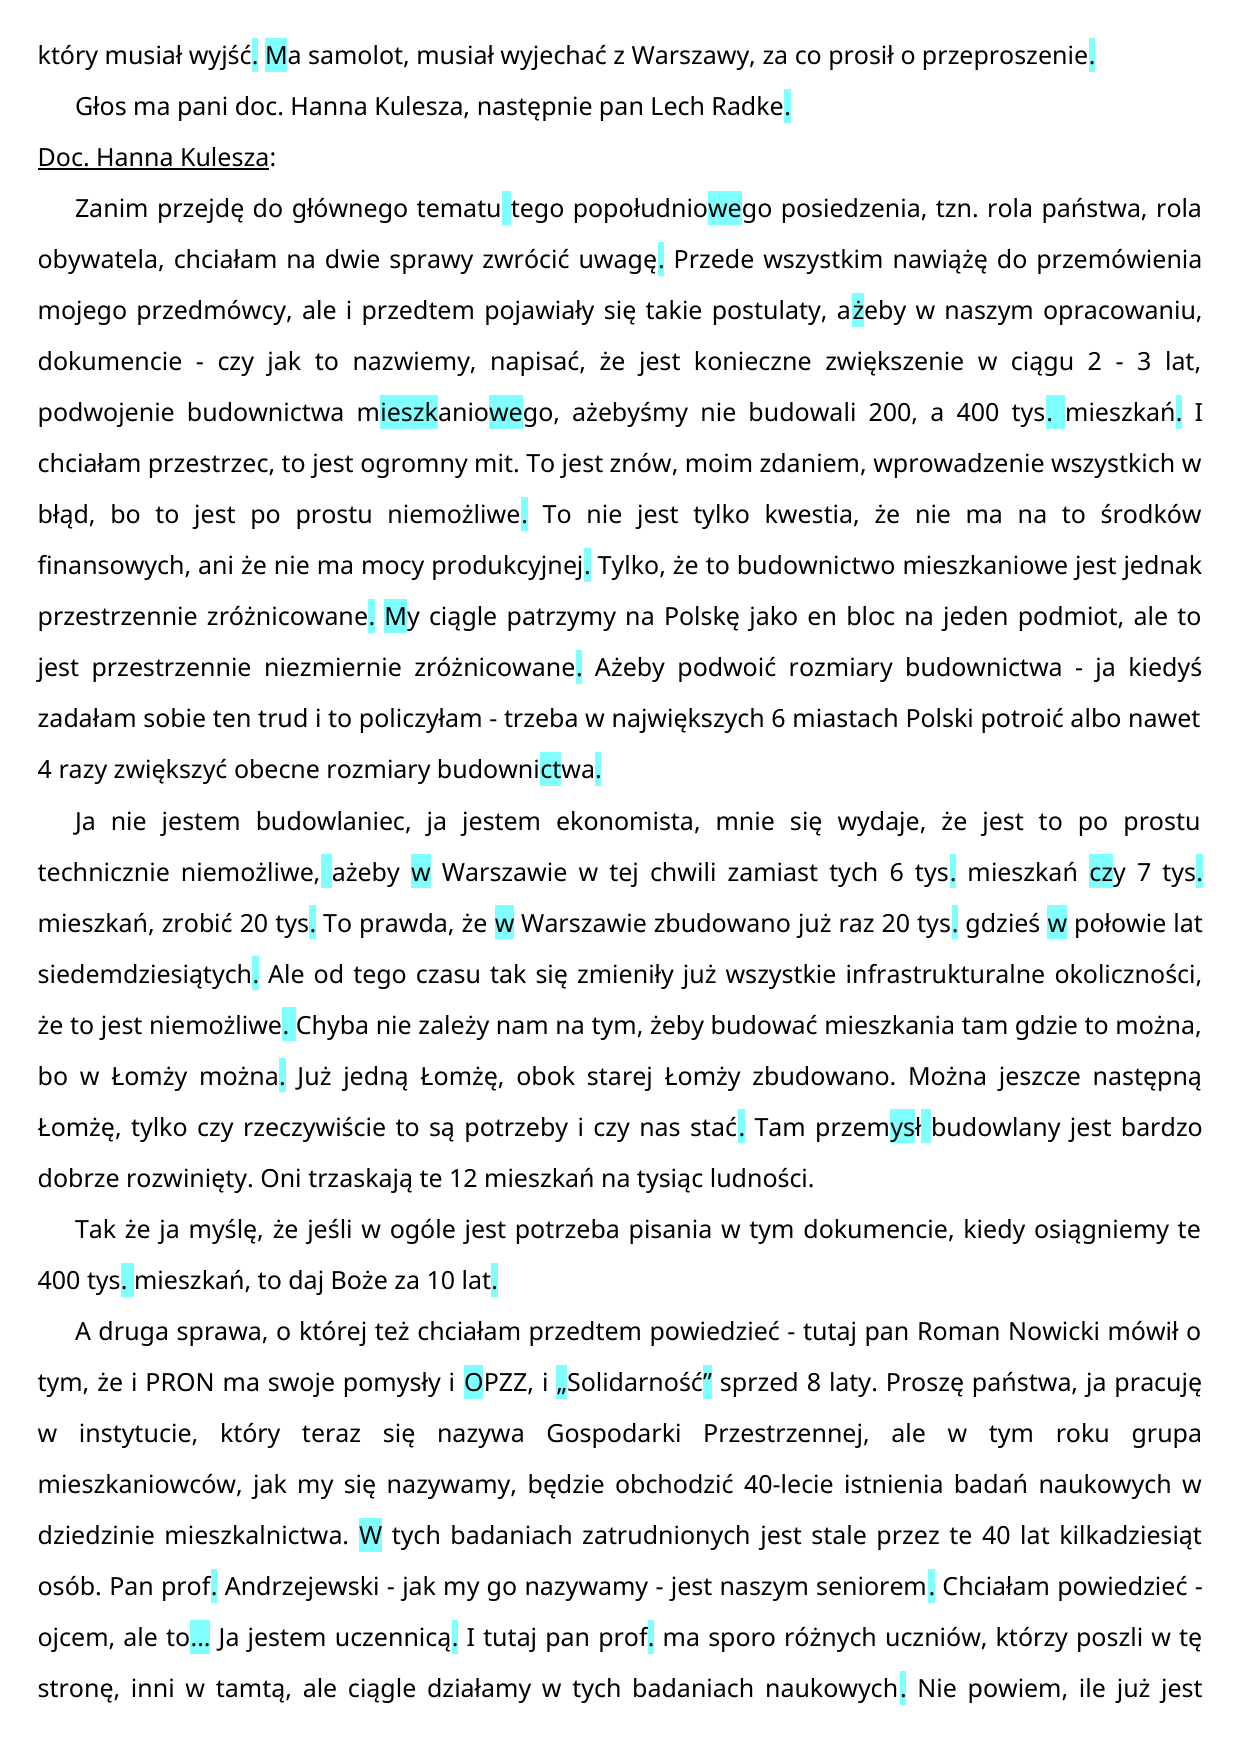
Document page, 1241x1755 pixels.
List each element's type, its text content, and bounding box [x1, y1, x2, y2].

text A druga sprawa, o której też chciałam przedtem powiedzieć - tutaj pan Roman Nowicki mówił o tym, że i PRON ma swoje pomysły i OPZZ, i „Solidarność” sprzed 8 laty. Proszę państwa, ja pracuję w instytucie, który teraz się nazywa Gospodarki Przestrzennej, ale w tym roku grupa mieszkaniowców, jak my się nazywamy, będzie obchodzić 40-lecie istnienia badań naukowych w dziedzinie mieszkalnictwa. W tych badaniach zatrudnionych jest stale przez te 40 lat kilkadziesiąt osób. Pan prof. Andrzejewski - jak my go nazywamy - jest naszym seniorem. Chciałam powiedzieć - ojcem, ale to... Ja jestem uczennicą. I tutaj pan prof. ma sporo różnych uczniów, którzy poszli w tę stronę, inni w tamtą, ale ciągle działamy w tych badaniach naukowych. Nie powiem, ile już jest [37, 1313, 1203, 1705]
text który musiał wyjść. Ma samolot, musiał wyjechać z Warszawy, za co prosił o przeproszenie. [37, 37, 1203, 72]
text Ja nie jestem budowlaniec, ja jestem ekonomista, mnie się wydaje, że jest to po prostu technicznie niemożliwe, ażeby w Warszawie w tej chwili zamiast tych 6 tys. mieszkań czy 7 tys. mieszkań, zrobić 20 tys. To prawda, że w Warszawie zbudowano już raz 20 tys. gdzieś w połowie lat siedemdziesiątych. Ale od tego czasu tak się zmieniły już wszystkie infrastrukturalne okoliczności, że to jest niemożliwe. Chyba nie zależy nam na tym, żeby budować mieszkania tam gdzie to można, bo w Łomży można. Już jedną Łomżę, obok starej Łomży zbudowano. Można jeszcze następną Łomżę, tylko czy rzeczywiście to są potrzeby i czy nas stać. Tam przemysł budowlany jest bardzo dobrze rozwinięty. Oni trzaskają te 12 mieszkań na tysiąc ludności. [37, 803, 1203, 1194]
text Tak że ja myślę, że jeśli w ogóle jest potrzeba pisania w tym dokumencie, kiedy osiągniemy te 400 tys. mieszkań, to daj Boże za 10 lat. [37, 1211, 1203, 1297]
text Doc. Hanna Kulesza: [37, 139, 1203, 174]
text Zanim przejdę do głównego tematu tego popołudniowego posiedzenia, tzn. rola państwa, rola obywatela, chciałam na dwie sprawy zwrócić uwagę. Przede wszystkim nawiążę do przemówienia mojego przedmówcy, ale i przedtem pojawiały się takie postulaty, ażeby w naszym opracowaniu, dokumencie - czy jak to nazwiemy, napisać, że jest konieczne zwiększenie w ciągu 2 - 3 lat, podwojenie budownictwa mieszkaniowego, ażebyśmy nie budowali 200, a 400 tys. mieszkań. I chciałam przestrzec, to jest ogromny mit. To jest znów, moim zdaniem, wprowadzenie wszystkich w błąd, bo to jest po prostu niemożliwe. To nie jest tylko kwestia, że nie ma na to środków finansowych, ani że nie ma mocy produkcyjnej. Tylko, że to budownictwo mieszkaniowe jest jednak przestrzennie zróżnicowane. My ciągle patrzymy na Polskę jako en bloc na jeden podmiot, ale to jest przestrzennie niezmiernie zróżnicowane. Ażeby podwoić rozmiary budownictwa - ja kiedyś zadałam sobie ten trud i to policzyłam - trzeba w największych 6 miastach Polski potroić albo nawet 4 razy zwiększyć obecne rozmiary budownictwa. [37, 191, 1203, 786]
text Głos ma pani doc. Hanna Kulesza, następnie pan Lech Radke. [37, 88, 1203, 123]
